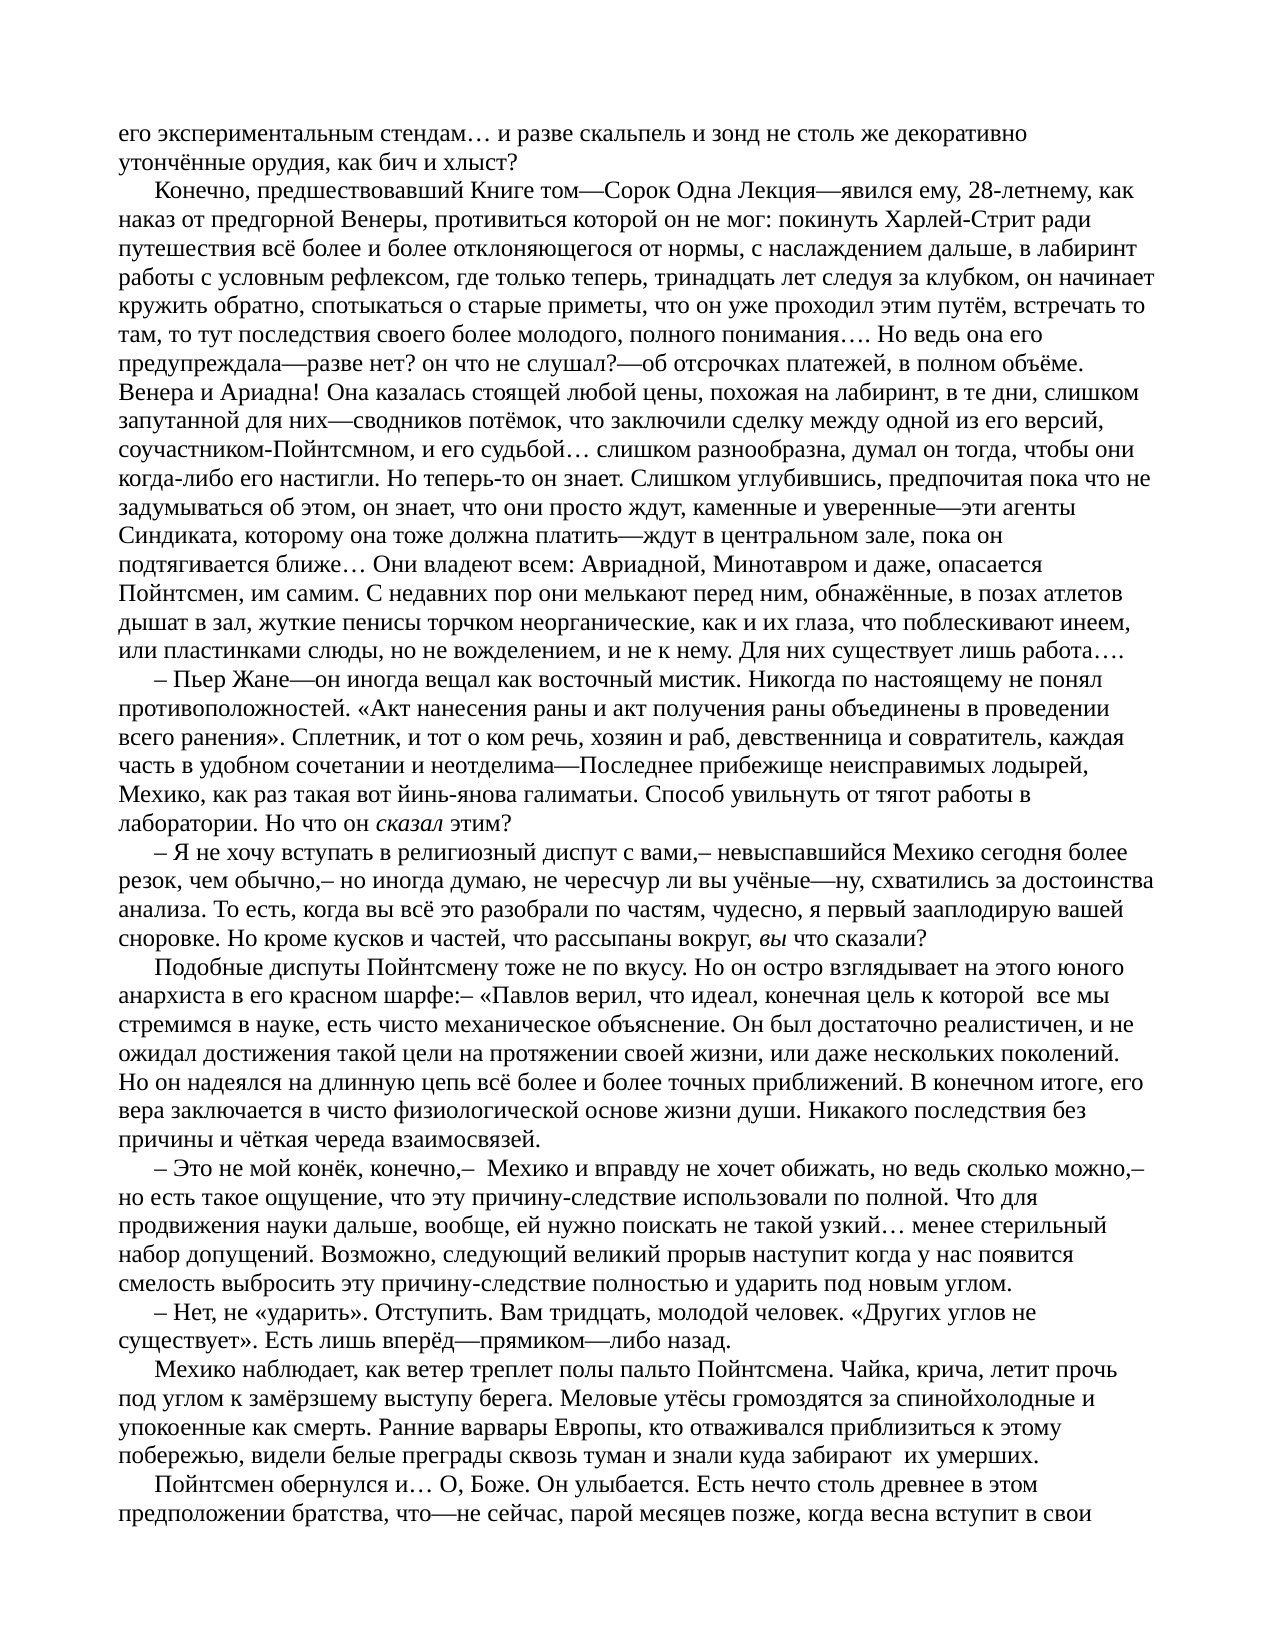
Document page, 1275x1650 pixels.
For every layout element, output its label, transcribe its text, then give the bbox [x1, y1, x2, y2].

text – Пьер Жане—он иногда вещал как восточный мистик. Никогда по настоящему не понял противоположностей. «Акт нанесения раны и акт получения раны объединены в проведении всего ранения». Сплетник, и тот о ком речь, хозяин и раб, девственница и совратитель, каждая часть в удобном сочетании и неотделима—Последнее прибежище неисправимых лодырей, Мехико, как раз такая вот йинь-янова галиматьи. Способ увильнуть от тягот работы в лаборатории. Но что он сказал этим? [118, 664, 1157, 837]
text Конечно, предшествовавший Книге том—Сорок Одна Лекция—явился ему, 28-летнему, как наказ от предгорной Венеры, противиться которой он не мог: покинуть Харлей-Стрит ради путешествия всё более и более отклоняющегося от нормы, с наслаждением дальше, в лабиринт работы с условным рефлексом, где только теперь, тринадцать лет следуя за клубком, он начинает кружить обратно, спотыкаться о старые приметы, что он уже проходил этим путём, встречать то там, то тут последствия своего более молодого, полного понимания…. Но ведь она его предупреждала—разве нет? он что не слушал?—об отсрочках платежей, в полном объёме. Венера и Ариадна! Она казалась стоящей любой цены, похожая на лабиринт, в те дни, слишком запутанной для них—сводников потёмок, что заключили сделку между одной из его версий, соучастником-Пойнтсмном, и его судьбой… слишком разнообразна, думал он тогда, чтобы они когда-либо его настигли. Но теперь-то он знает. Слишком углубившись, предпочитая пока что не задумываться об этом, он знает, что они просто ждут, каменные и уверенные—эти агенты Синдиката, которому она тоже должна платить—ждут в центральном зале, пока он подтягивается ближе… Они владеют всем: Авриадной, Минотавром и даже, опасается Пойнтсмен, им самим. С недавних пор они мелькают перед ним, обнажённые, в позах атлетов дышат в зал, жуткие пенисы торчком неорганические, как и их глаза, что поблескивают инеем, или пластинками слюды, но не вожделением, и не к нему. Для них существует лишь работа…. [118, 176, 1157, 664]
text – Я не хочу вступать в религиозный диспут с вами,– невыспавшийся Мехико сегодня более резок, чем обычно,– но иногда думаю, не чересчур ли вы учёные—ну, схватились за достоинства анализа. То есть, когда вы всё это разобрали по частям, чудесно, я первый зааплодирую вашей сноровке. Но кроме кусков и частей, что рассыпаны вокруг, вы что сказали? [118, 837, 1157, 952]
text – Нет, не «ударить». Отступить. Вам тридцать, молодой человек. «Других углов не существует». Есть лишь вперёд—прямиком—либо назад. [118, 1297, 1157, 1354]
text – Это не мой конёк, конечно,– Мехико и вправду не хочет обижать, но ведь сколько можно,– но есть такое ощущение, что эту причину-следствие использовали по полной. Что для продвижения науки дальше, вообще, ей нужно поискать не такой узкий… менее стерильный набор допущений. Возможно, следующий великий прорыв наступит когда у нас появится смелость выбросить эту причину-следствие полностью и ударить под новым углом. [118, 1153, 1157, 1297]
text Пойнтсмен обернулся и… О, Боже. Он улыбается. Есть нечто столь древнее в этом предположении братства, что—не сейчас, парой месяцев позже, когда весна вступит в свои [118, 1469, 1157, 1527]
text Мехико наблюдает, как ветер треплет полы пальто Пойнтсмена. Чайка, крича, летит прочь под углом к замёрзшему выступу берега. Меловые утёсы громоздятся за спинойхолодные и упокоенные как смерть. Ранние варвары Европы, кто отваживался приблизиться к этому побережью, видели белые преграды сквозь туман и знали куда забирают их умерших. [118, 1354, 1157, 1469]
text Подобные диспуты Пойнтсмену тоже не по вкусу. Но он остро взглядывает на этого юного анархиста в его красном шарфе:– «Павлов верил, что идеал, конечная цель к которой все мы стремимся в науке, есть чисто механическое объяснение. Он был достаточно реалистичен, и не ожидал достижения такой цели на протяжении своей жизни, или даже нескольких поколений. Но он надеялся на длинную цепь всё более и более точных приближений. В конечном итоге, его вера заключается в чисто физиологической основе жизни души. Никакого последствия без причины и чёткая череда взаимосвязей. [118, 952, 1157, 1153]
text его экспериментальным стендам… и разве скальпель и зонд не столь же декоративно утончённые орудия, как бич и хлыст? [118, 118, 1157, 176]
